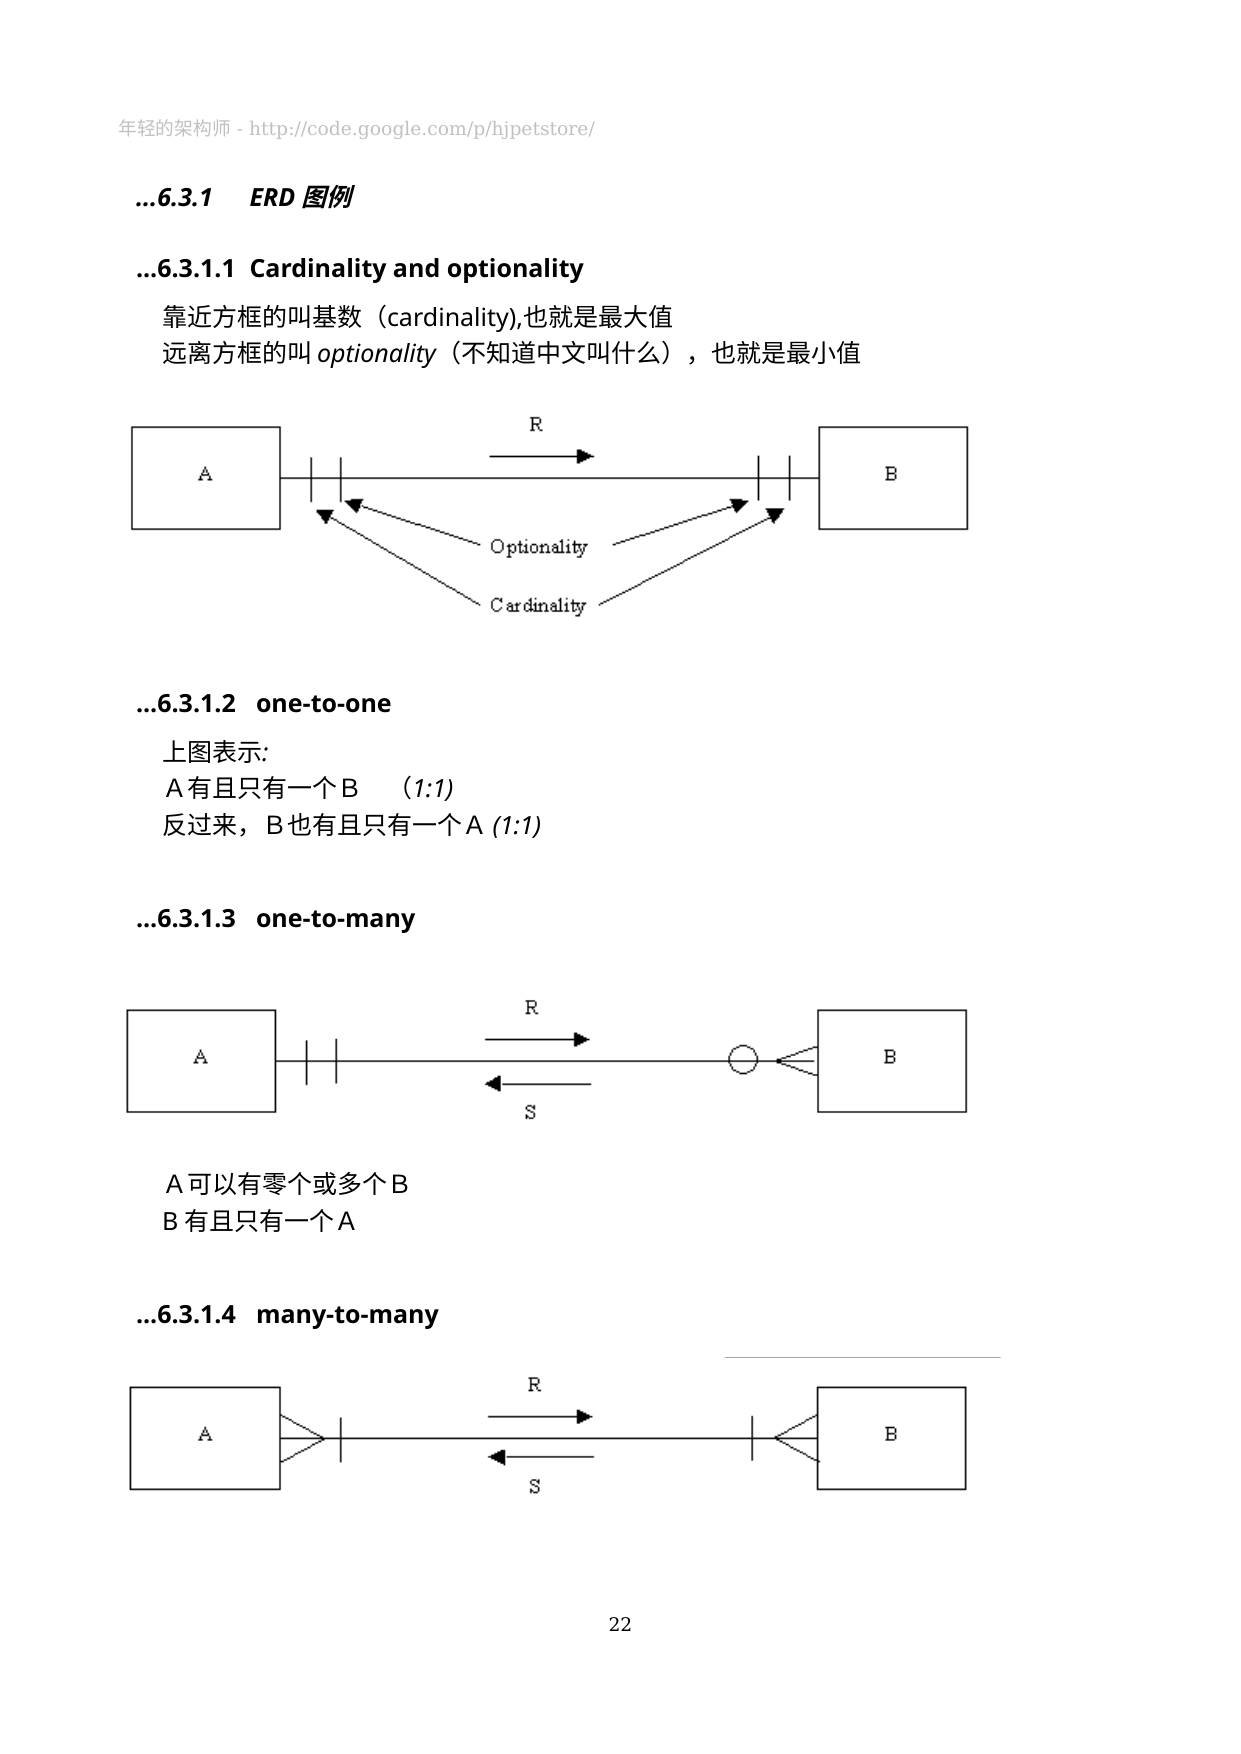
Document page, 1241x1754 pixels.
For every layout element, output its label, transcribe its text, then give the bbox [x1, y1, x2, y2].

text 上图表示: [118, 733, 1122, 769]
subtitle one-to-many [136, 901, 1122, 934]
picture [119, 405, 1012, 626]
text Ａ可以有零个或多个Ｂ [118, 1165, 1122, 1201]
picture [119, 1357, 1001, 1495]
subtitle many-to-many [136, 1296, 1122, 1331]
subtitle Cardinality and optionality [136, 251, 1122, 285]
subtitle ERD 图例 [136, 177, 1122, 213]
subtitle one-to-one [136, 686, 1122, 720]
text 远离方框的叫optionality（不知道中文叫什么），也就是最小值 [118, 334, 1122, 370]
picture [119, 982, 1014, 1130]
text 反过来，Ｂ也有且只有一个Ａ (1:1) [118, 805, 1122, 841]
text 靠近方框的叫基数（cardinality),也就是最大值 [118, 297, 1122, 334]
text Ａ有且只有一个Ｂ （1:1) [118, 769, 1122, 805]
text B 有且只有一个Ａ [118, 1201, 1122, 1237]
